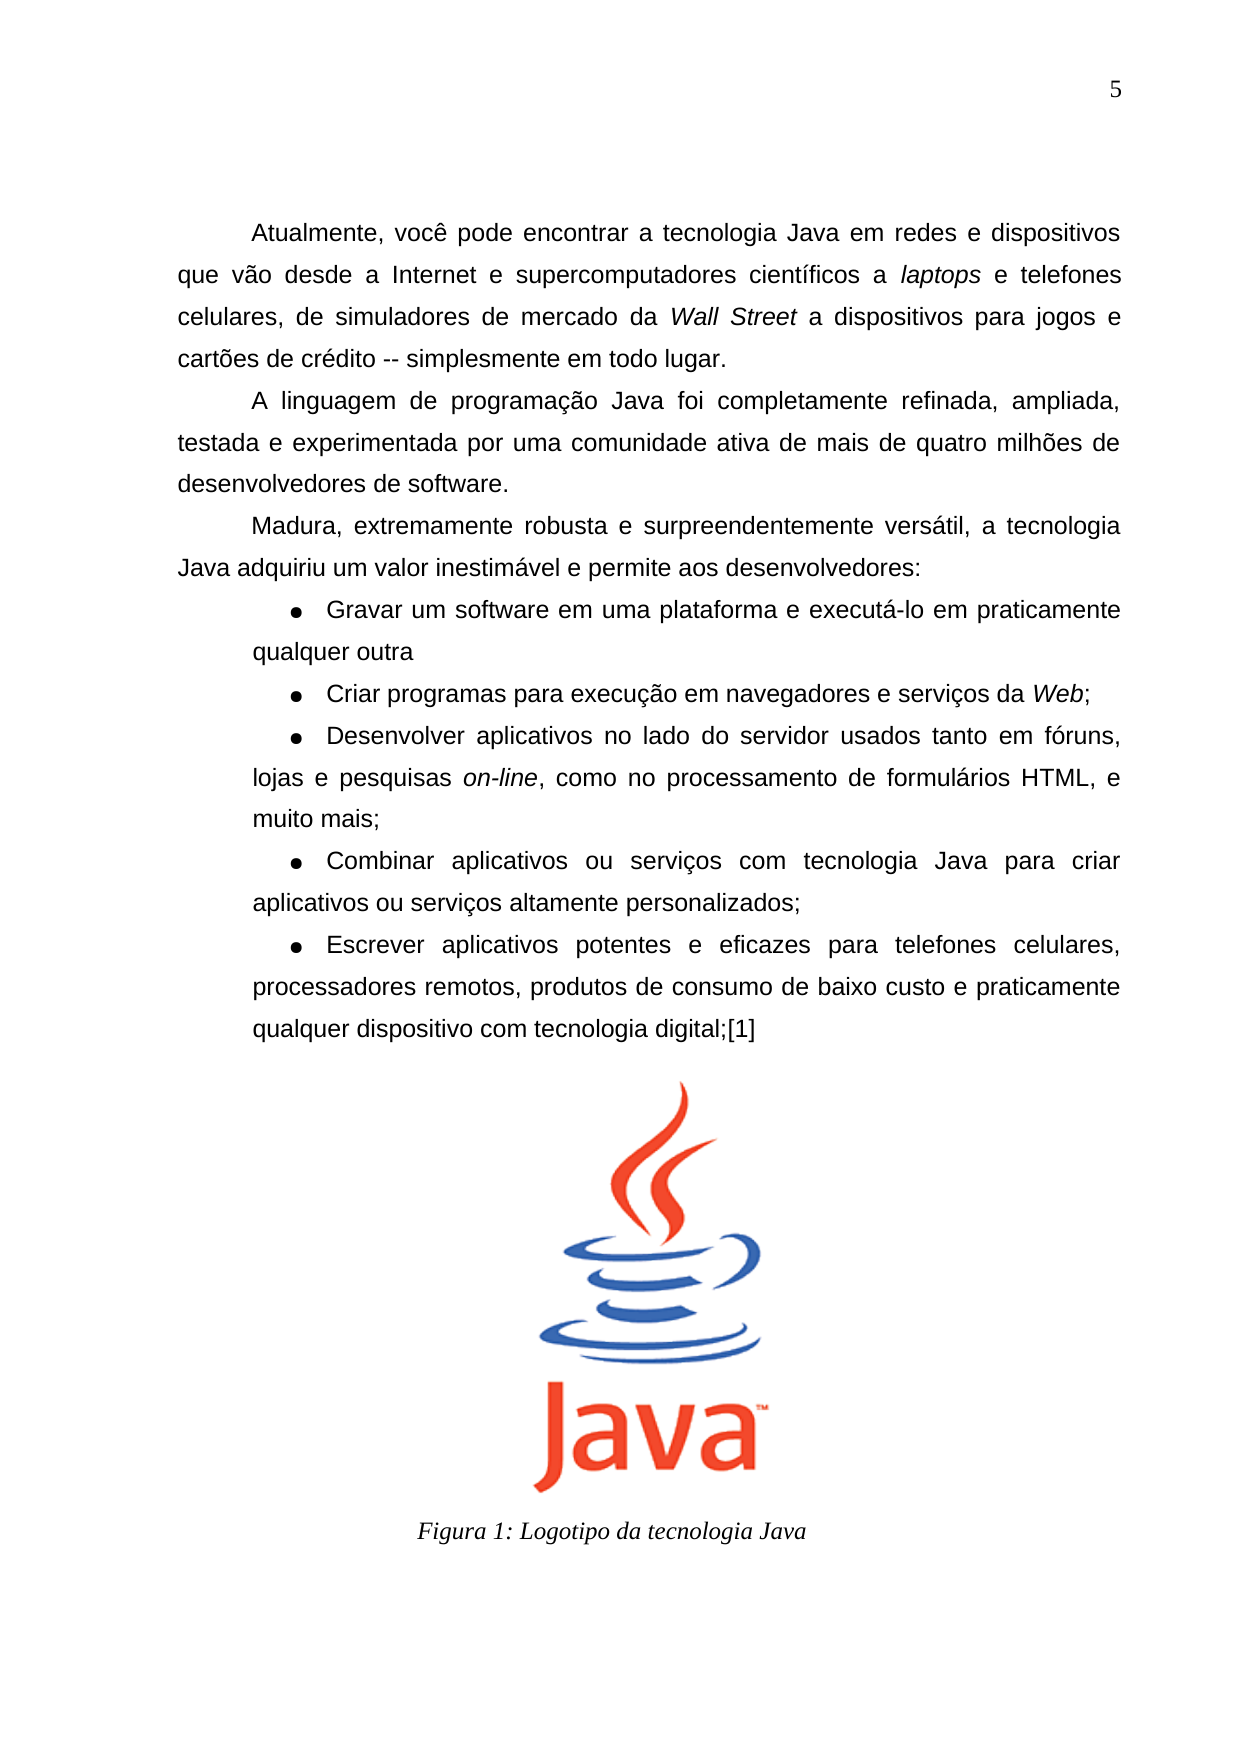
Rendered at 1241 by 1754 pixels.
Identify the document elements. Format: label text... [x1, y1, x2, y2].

text A linguagem de programação Java foi completamente refinada, ampliada, testada e experimentada por uma comunidade ativa de mais de quatro milhões de desenvolvedores de software. [177, 387, 1122, 498]
text Figura 1: Logotipo da tecnologia Java [417, 1069, 882, 1545]
list Gravar um software em uma plataforma e executá-lo em praticamente qualquer outra [215, 596, 1122, 666]
text Madura, extremamente robusta e surpreendentemente versátil, a tecnologia Java adquiriu um valor inestimável e permite aos desenvolvedores: [177, 512, 1122, 582]
picture [505, 1069, 794, 1504]
list Escrever aplicativos potentes e eficazes para telefones celulares, processadores remotos, produtos de consumo de baixo custo e praticamente qualquer dispositivo com tecnologia digital;[1] [215, 931, 1122, 1043]
list Criar programas para execução em navegadores e serviços da Web; [215, 680, 1122, 708]
list Combinar aplicativos ou serviços com tecnologia Java para criar aplicativos ou serviços altamente personalizados; [215, 847, 1122, 917]
list Desenvolver aplicativos no lado do servidor usados tanto em fóruns, lojas e pesquisas on-line, como no processamento de formulários HTML, e muito mais; [215, 722, 1122, 833]
text Atualmente, você pode encontrar a tecnologia Java em redes e dispositivos que vão desde a Internet e supercomputadores científicos a laptops e telefones celulares, de simuladores de mercado da Wall Street a dispositivos para jogos e cartões de crédito -- simplesmente em todo lugar. [177, 219, 1122, 373]
